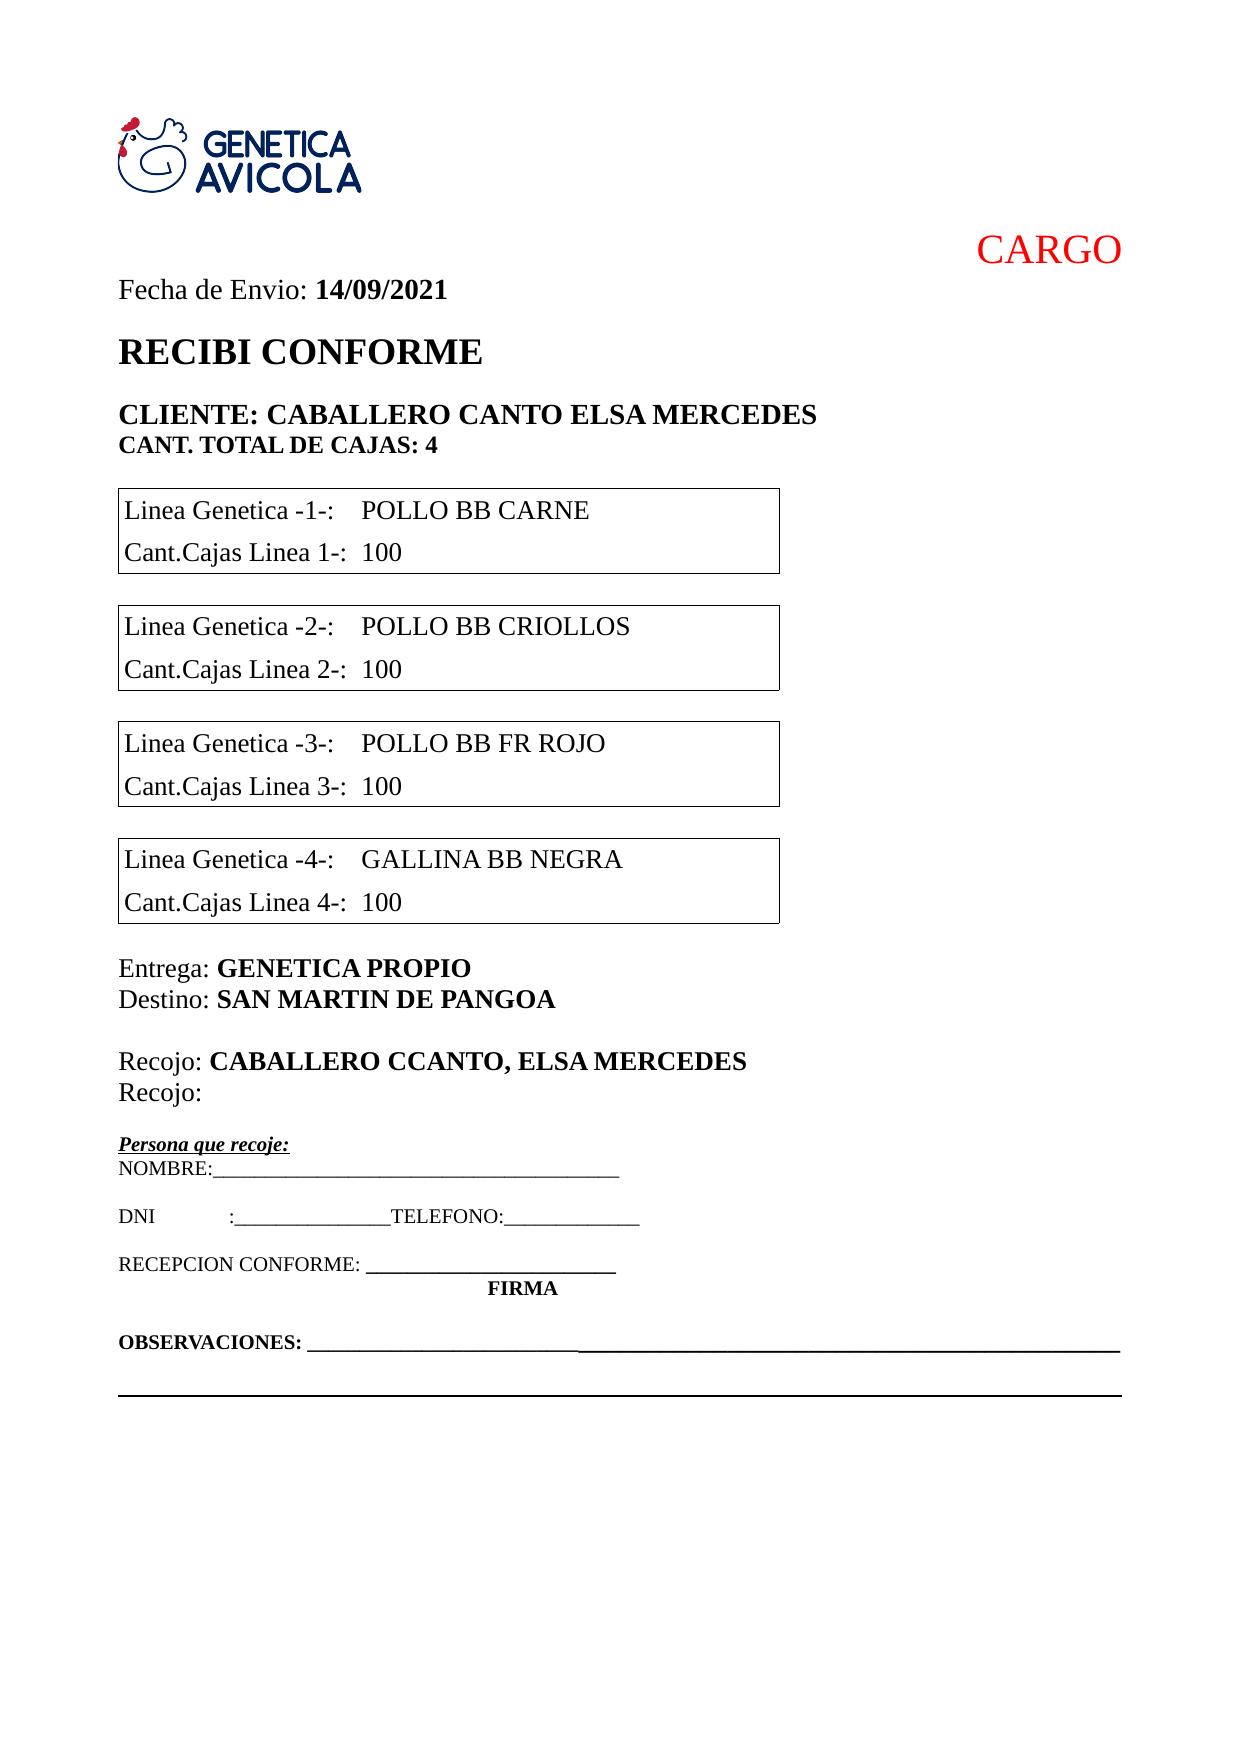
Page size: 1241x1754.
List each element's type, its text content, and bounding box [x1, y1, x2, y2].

table_cell GALLINA BB NEGRA [356, 839, 779, 880]
table_cell [356, 574, 779, 604]
table_cell 100 [356, 880, 779, 923]
table_header Linea Genetica -1-: [119, 489, 356, 531]
table_header POLLO BB CARNE [356, 489, 779, 531]
table_cell Cant.Cajas Linea 1-: [119, 531, 356, 573]
table_cell Cant.Cajas Linea 4-: [119, 880, 356, 923]
text Fecha de Envio: 14/09/2021 [118, 272, 1122, 306]
text RECEPCION CONFORME: ________________________ [118, 1252, 1122, 1276]
table_cell [118, 807, 356, 838]
text CANT. TOTAL DE CAJAS: 4 [118, 431, 1122, 459]
table_cell POLLO BB FR ROJO [356, 722, 779, 764]
table_cell Linea Genetica -4-: [119, 839, 356, 880]
text Recojo: CABALLERO CCANTO, ELSA MERCEDES [118, 1045, 1122, 1076]
table_cell 100 [356, 647, 779, 690]
table_cell Cant.Cajas Linea 2-: [119, 647, 356, 690]
text OBSERVACIONES: __________________________________________________________________ [118, 1324, 1122, 1355]
text FIRMA [118, 1276, 1122, 1300]
table_cell [118, 691, 356, 721]
table_cell [356, 691, 779, 721]
text RECIBI CONFORME [118, 330, 1122, 373]
text Recojo: [118, 1076, 1122, 1108]
text Destino: SAN MARTIN DE PANGOA [118, 983, 1122, 1014]
table_cell Cant.Cajas Linea 3-: [119, 764, 356, 806]
table_cell [356, 807, 779, 838]
text NOMBRE:_______________________________________ [118, 1156, 1122, 1180]
table_cell 100 [356, 531, 779, 573]
table_cell POLLO BB CRIOLLOS [356, 606, 779, 647]
text CARGO [118, 224, 1122, 272]
text CLIENTE: CABALLERO CANTO ELSA MERCEDES [118, 397, 1122, 431]
text Persona que recoje: [118, 1132, 1122, 1156]
table_cell [118, 574, 356, 604]
text DNI :_______________TELEFONO:_____________ [118, 1204, 1122, 1228]
table_cell Linea Genetica -2-: [119, 606, 356, 647]
text Entrega: GENETICA PROPIO [118, 952, 1122, 983]
table_cell Linea Genetica -3-: [119, 722, 356, 764]
table_cell 100 [356, 764, 779, 806]
picture [117, 117, 362, 193]
